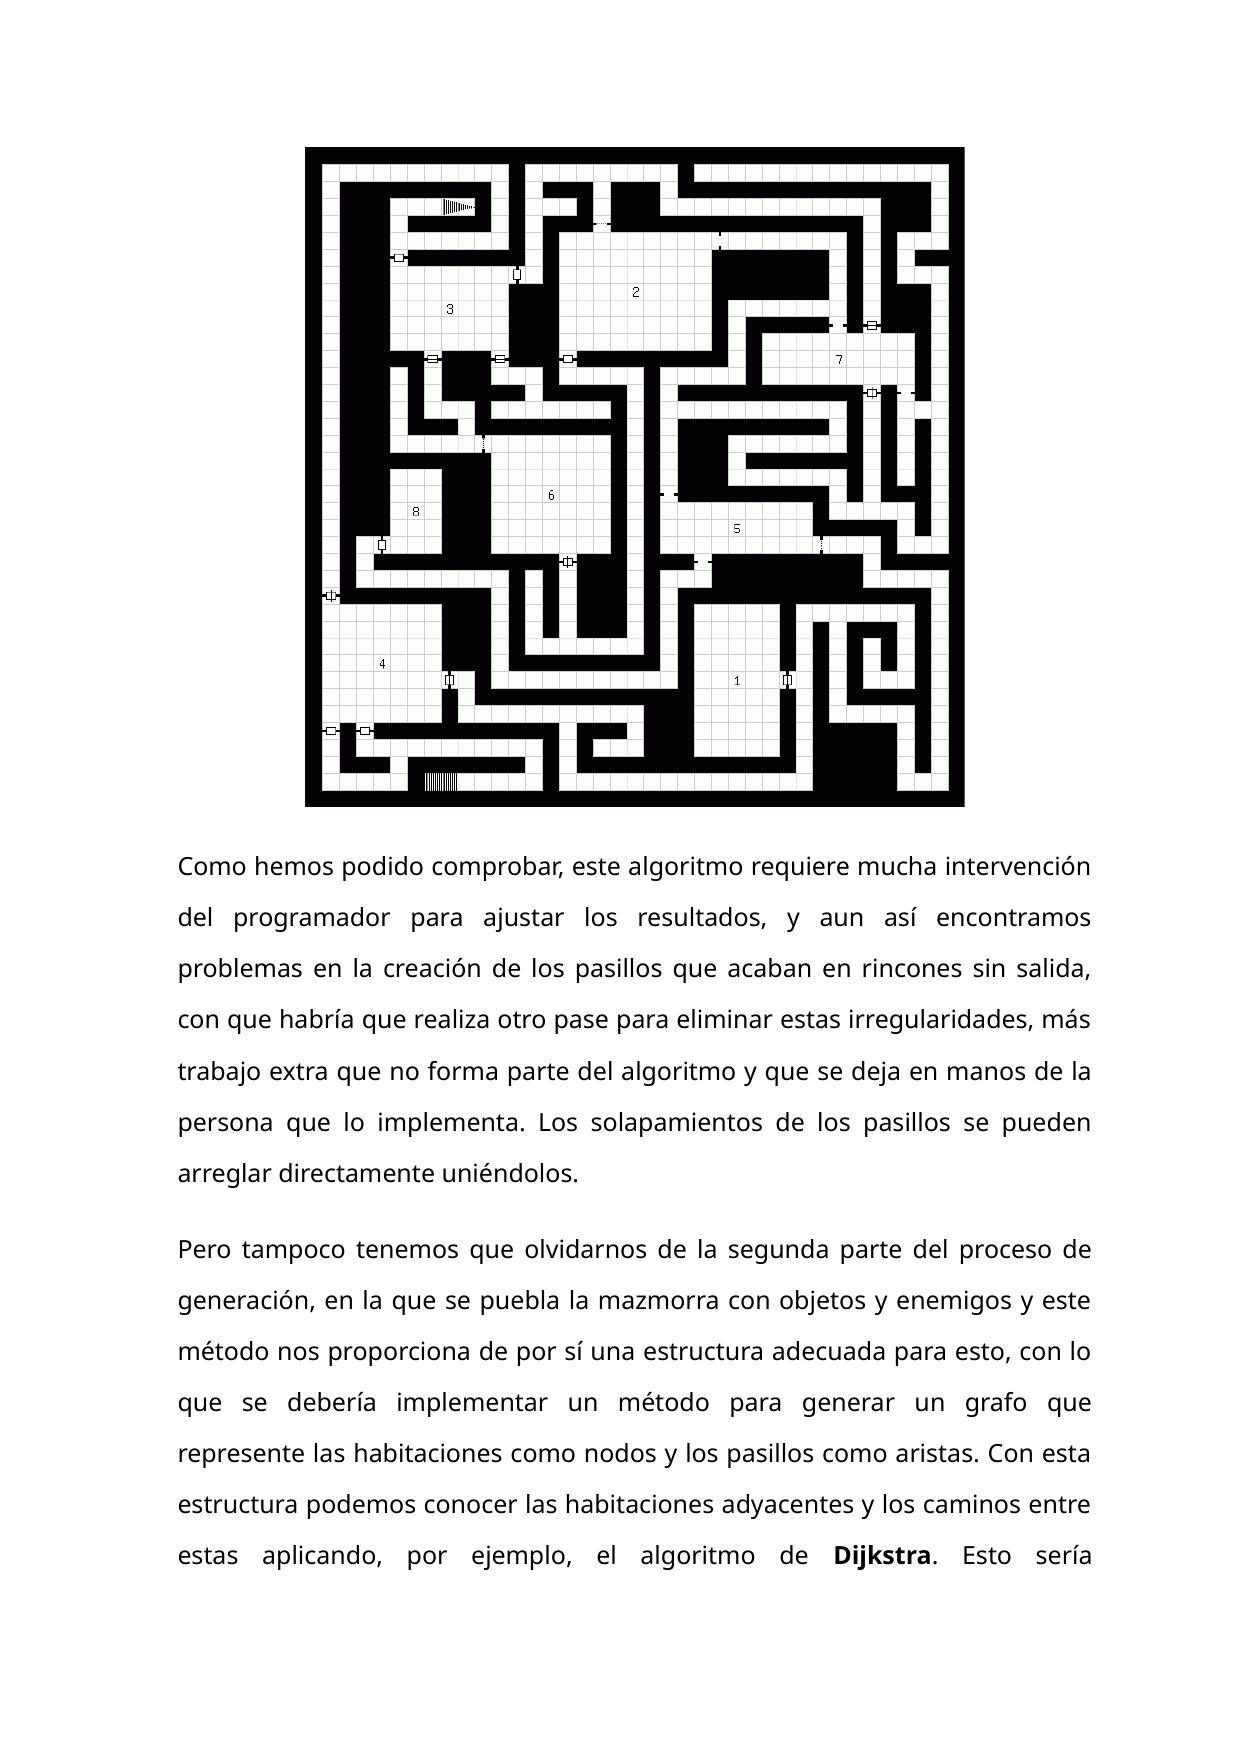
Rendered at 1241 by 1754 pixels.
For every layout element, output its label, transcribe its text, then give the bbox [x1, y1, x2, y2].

text Como hemos podido comprobar, este algoritmo requiere mucha intervención del programador para ajustar los resultados, y aun así encontramos problemas en la creación de los pasillos que acaban en rincones sin salida, con que habría que realiza otro pase para eliminar estas irregularidades, más trabajo extra que no forma parte del algoritmo y que se deja en manos de la persona que lo implementa. Los solapamientos de los pasillos se pueden arreglar directamente uniéndolos. [177, 849, 1093, 1189]
picture [305, 147, 965, 807]
text Pero tampoco tenemos que olvidarnos de la segunda parte del proceso de generación, en la que se puebla la mazmorra con objetos y enemigos y este método nos proporciona de por sí una estructura adecuada para esto, con lo que se debería implementar un método para generar un grafo que represente las habitaciones como nodos y los pasillos como aristas. Con esta estructura podemos conocer las habitaciones adyacentes y los caminos entre estas aplicando, por ejemplo, el algoritmo de Dijkstra. Esto sería [177, 1231, 1093, 1572]
